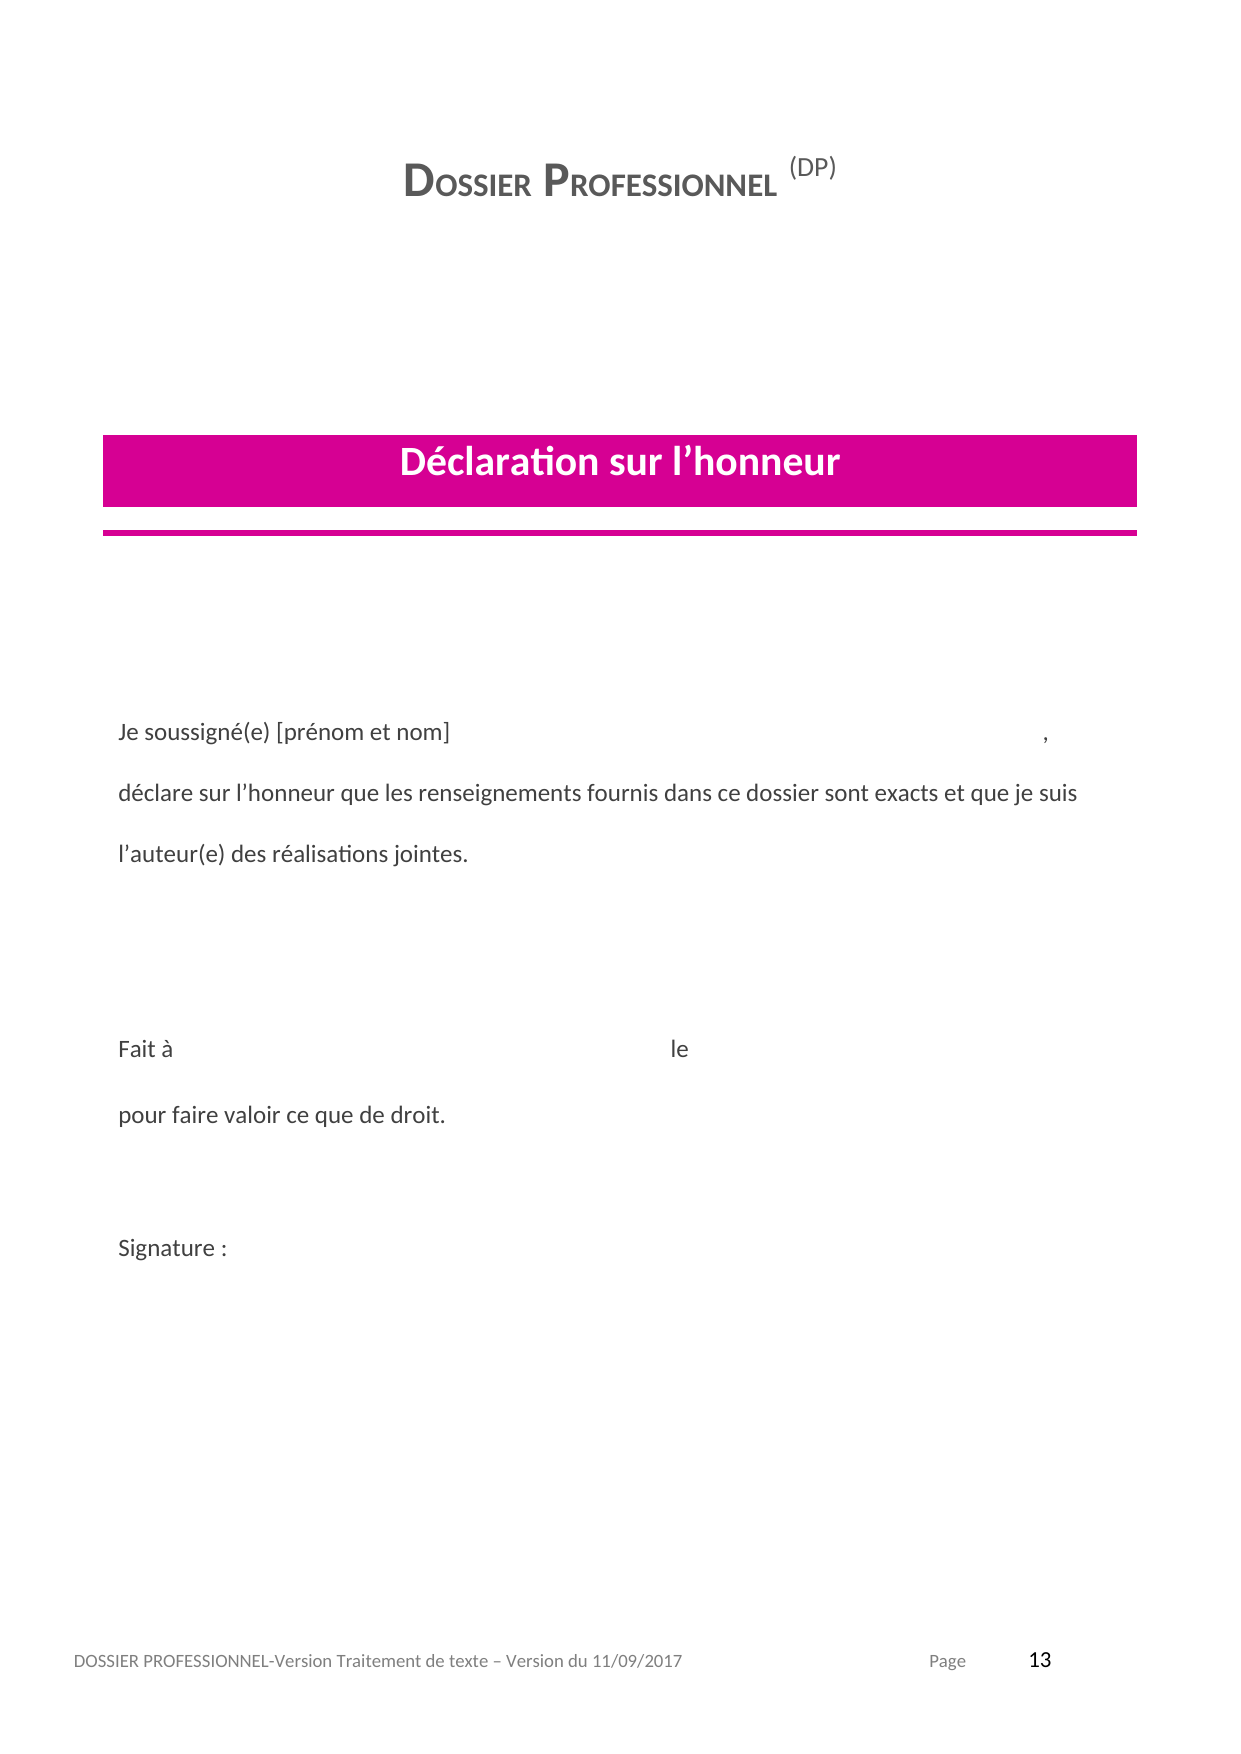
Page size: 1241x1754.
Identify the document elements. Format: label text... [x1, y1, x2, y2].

text Je soussigné(e) [prénom et nom] , [118, 717, 1122, 747]
table_cell [103, 536, 1137, 589]
text déclare sur l’honneur que les renseignements fournis dans ce dossier sont exacts et que je suis l’auteur(e) des réalisations jointes. [118, 778, 1122, 869]
table_header Déclaration sur l’honneur [103, 435, 1137, 507]
text Fait à le [118, 1033, 1122, 1063]
text Signature : [118, 1232, 1122, 1263]
table_cell [103, 507, 1137, 530]
text pour faire valoir ce que de droit. [118, 1099, 1122, 1130]
picture [1061, 1653, 1127, 1754]
